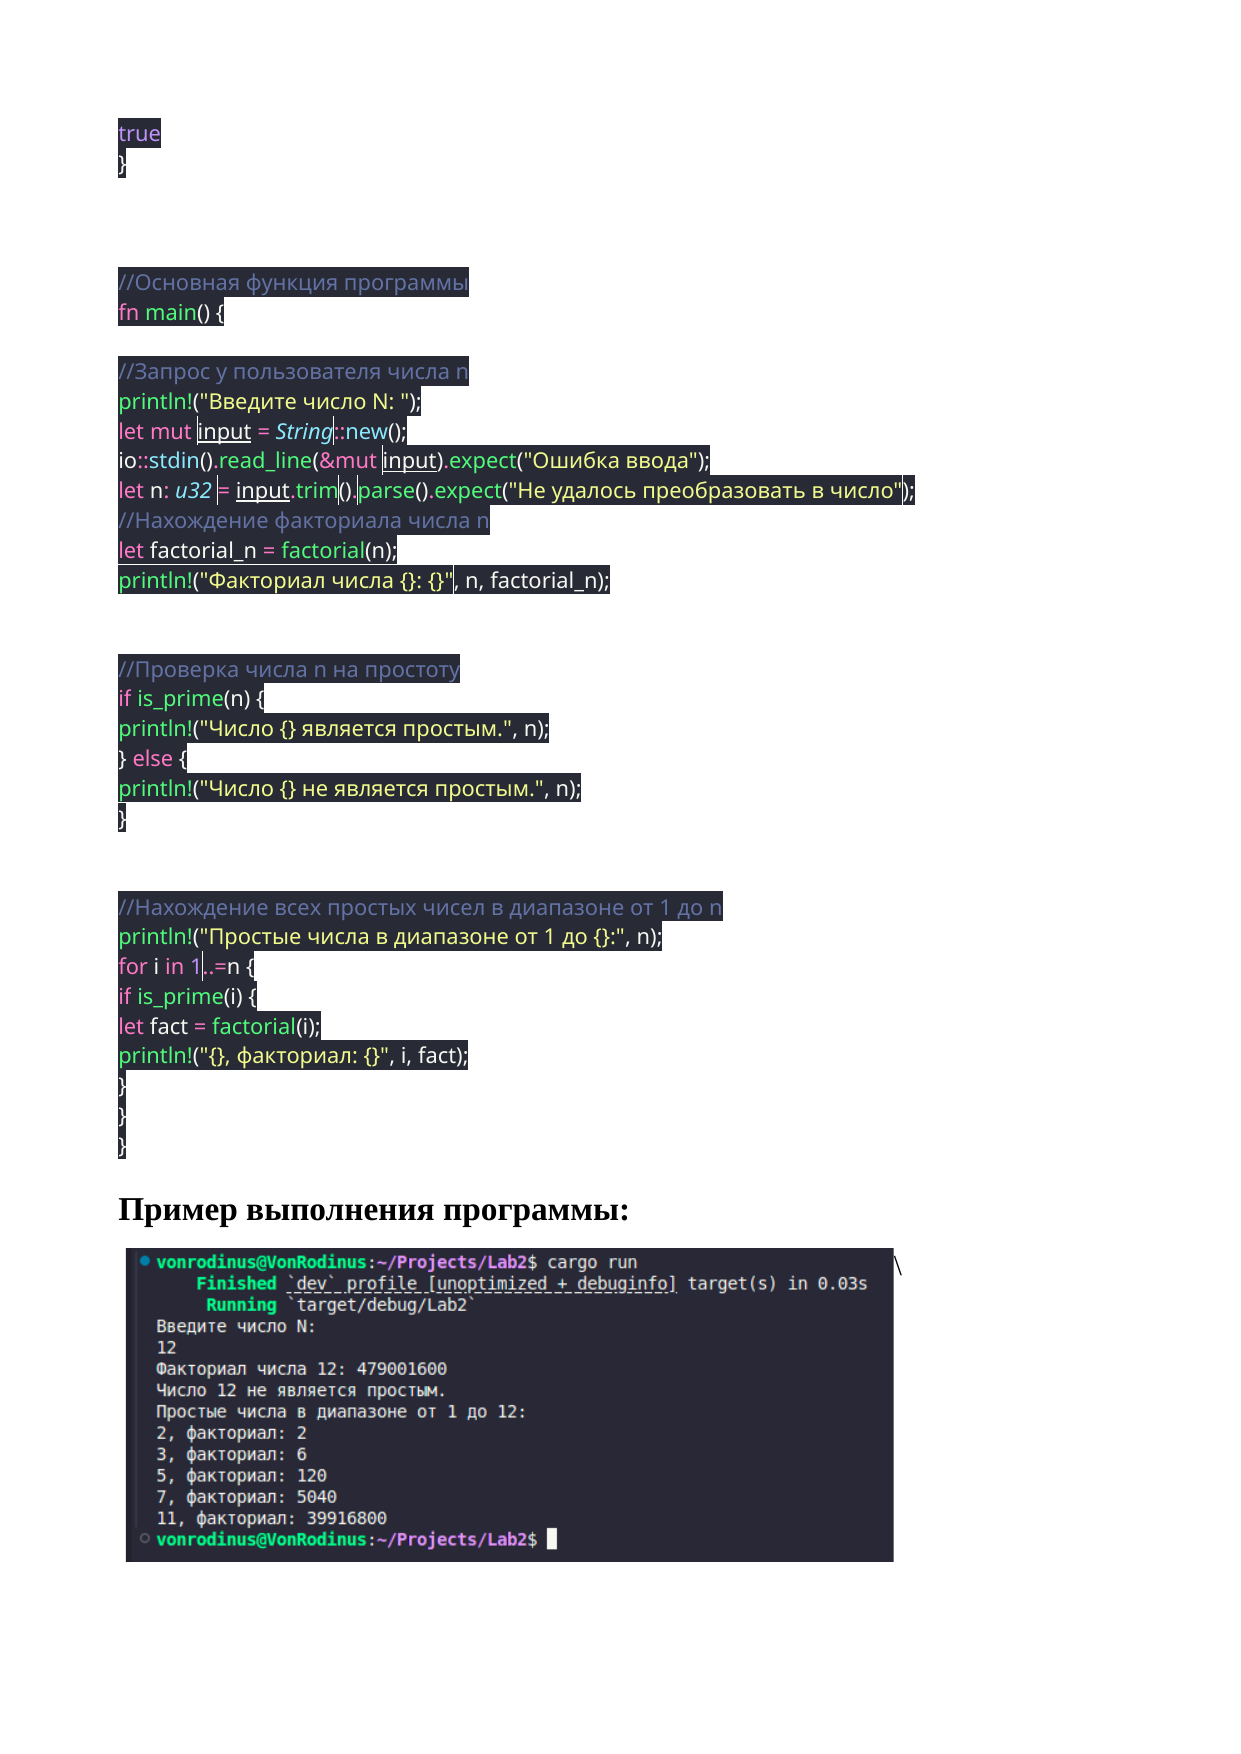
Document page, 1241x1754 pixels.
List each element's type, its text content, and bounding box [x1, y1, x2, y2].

text println!("{}, факториал: {}", i, fact); [118, 1040, 1122, 1070]
text println!("Число {} не является простым.", n); [118, 773, 1122, 802]
text } [118, 1070, 1122, 1100]
text \ [894, 1248, 1122, 1282]
text io::stdin().read_line(&mut input).expect("Ошибка ввода"); [118, 445, 1122, 475]
text let fact = factorial(i); [118, 1011, 1122, 1040]
text true [118, 118, 1122, 148]
text Пример выполнения программы: [118, 1189, 1122, 1228]
text //Запрос у пользователя числа n [118, 356, 1122, 386]
text if is_prime(n) { [118, 683, 1122, 713]
text } [118, 802, 1122, 832]
text } else { [118, 743, 1122, 773]
text } [118, 148, 1122, 178]
text //Нахождение всех простых чисел в диапазоне от 1 до n [118, 891, 1122, 921]
text println!("Факториал числа {}: {}", n, factorial_n); [118, 564, 1122, 594]
text //Нахождение факториала числа n [118, 505, 1122, 535]
text let n: u32 = input.trim().parse().expect("Не удалось преобразовать в число"); [118, 475, 1122, 505]
text //Основная функция программы [118, 267, 1122, 297]
text } [118, 1100, 1122, 1130]
text println!("Введите число N: "); [118, 386, 1122, 416]
text if is_prime(i) { [118, 981, 1122, 1011]
text for i in 1..=n { [118, 951, 1122, 981]
text fn main() { [118, 297, 1122, 326]
text } [118, 1130, 1122, 1159]
text let mut input = String::new(); [118, 416, 1122, 445]
text let factorial_n = factorial(n); [118, 535, 1122, 564]
text //Проверка числа n на простоту [118, 653, 1122, 683]
picture [125, 1248, 894, 1562]
text println!("Число {} является простым.", n); [118, 713, 1122, 743]
text [118, 1248, 125, 1282]
text println!("Простые числа в диапазоне от 1 до {}:", n); [118, 921, 1122, 951]
